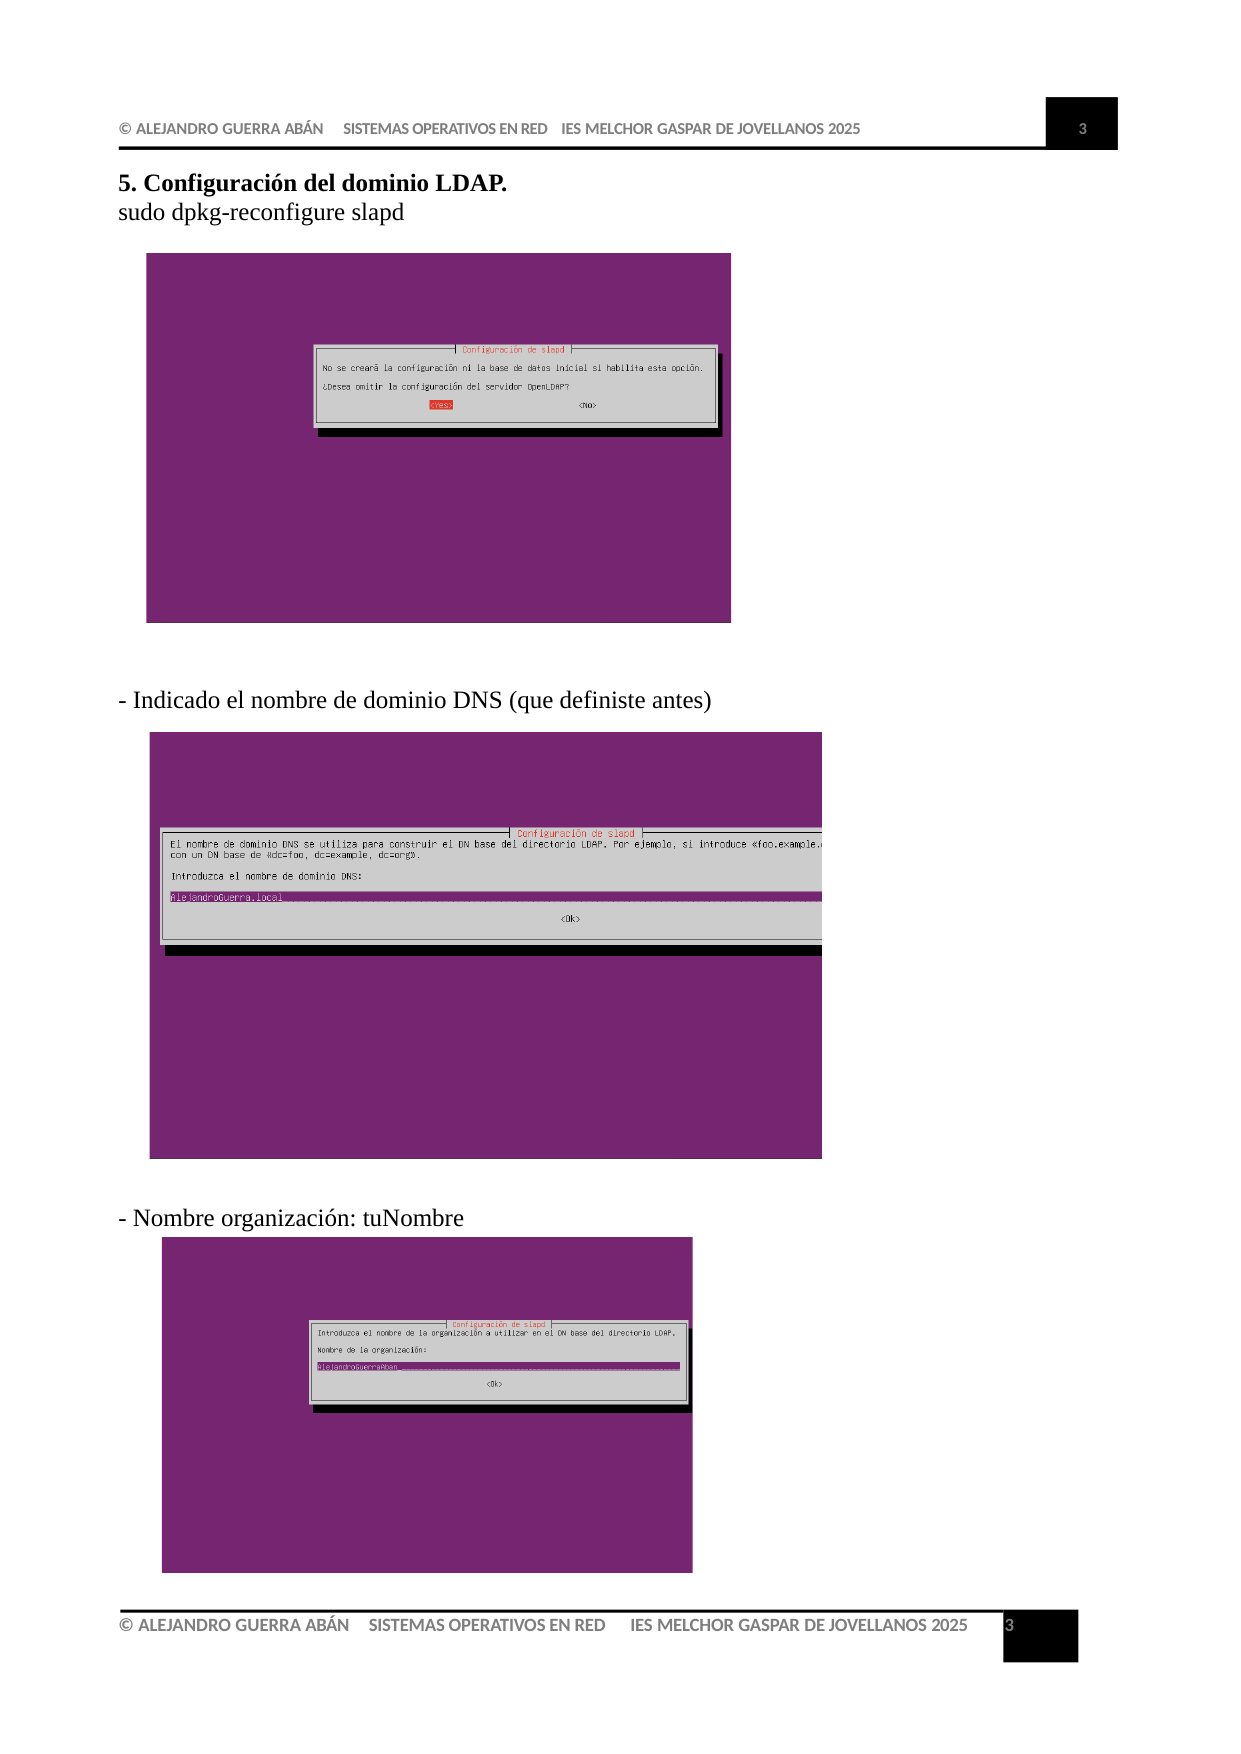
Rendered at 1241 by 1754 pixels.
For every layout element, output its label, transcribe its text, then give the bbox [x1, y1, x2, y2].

text 5. Configuración del dominio LDAP. [118, 168, 1122, 197]
picture [146, 253, 732, 623]
picture [161, 1237, 693, 1573]
text - Nombre organización: tuNombre [118, 1203, 1122, 1232]
picture [149, 732, 822, 1159]
text - Indicado el nombre de dominio DNS (que definiste antes) [118, 685, 1122, 714]
text sudo dpkg-reconfigure slapd [118, 197, 1122, 225]
